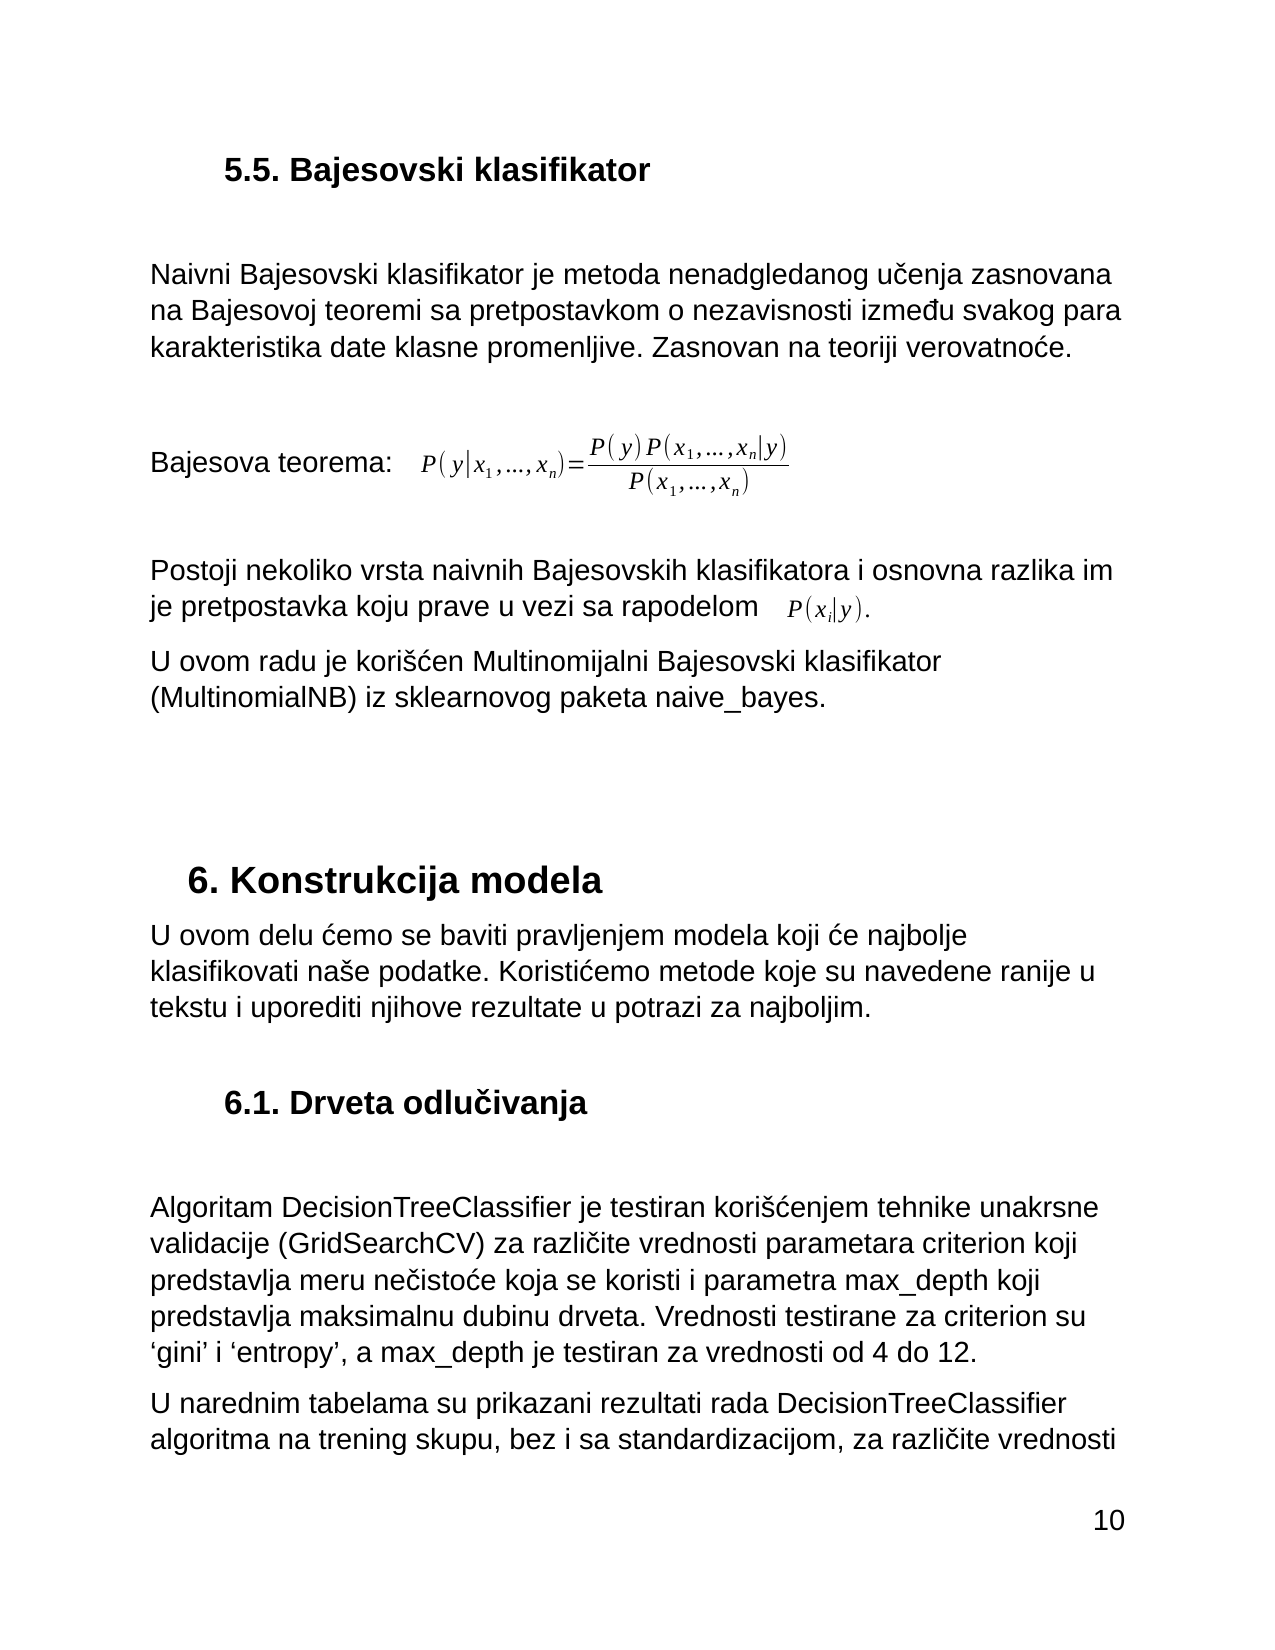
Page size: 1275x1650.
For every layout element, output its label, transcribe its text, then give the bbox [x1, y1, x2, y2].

text Algoritam DecisionTreeClassifier je testiran korišćenjem tehnike unakrsne validacije (GridSearchCV) za različite vrednosti parametara criterion koji predstavlja meru nečistoće koja se koristi i parametra max_depth koji predstavlja maksimalnu dubinu drveta. Vrednosti testirane za criterion su ‘gini’ i ‘entropy’, a max_depth je testiran za vrednosti od 4 do 12. [150, 1190, 1125, 1368]
subtitle 6. Konstrukcija modela [187, 858, 1125, 902]
subtitle 6.1. Drveta odlučivanja [187, 1083, 1125, 1122]
text Bajesova teorema: [150, 432, 1125, 499]
text U ovom delu ćemo se baviti pravljenjem modela koji će najbolje klasifikovati naše podatke. Koristićemo metode koje su navedene ranije u tekstu i uporediti njihove rezultate u potrazi za najboljim. [150, 918, 1125, 1023]
text U narednim tabelama su prikazani rezultati rada DecisionTreeClassifier algoritma na trening skupu, bez i sa standardizacijom, za različite vrednosti [150, 1386, 1125, 1456]
text U ovom radu je korišćen Multinomijalni Bajesovski klasifikator (MultinomialNB) iz sklearnovog paketa naive_bayes. [150, 643, 1125, 713]
text Postoji nekoliko vrsta naivnih Bajesovskih klasifikatora i osnovna razlika im je pretpostavka koju prave u vezi sa rapodelom [150, 517, 1125, 626]
subtitle 5.5. Bajesovski klasifikator [187, 150, 1125, 189]
text Naivni Bajesovski klasifikator je metoda nenadgledanog učenja zasnovana na Bajesovoj teoremi sa pretpostavkom o nezavisnosti između svakog para karakteristika date klasne promenljive. Zasnovan na teoriji verovatnoće. [150, 257, 1125, 363]
